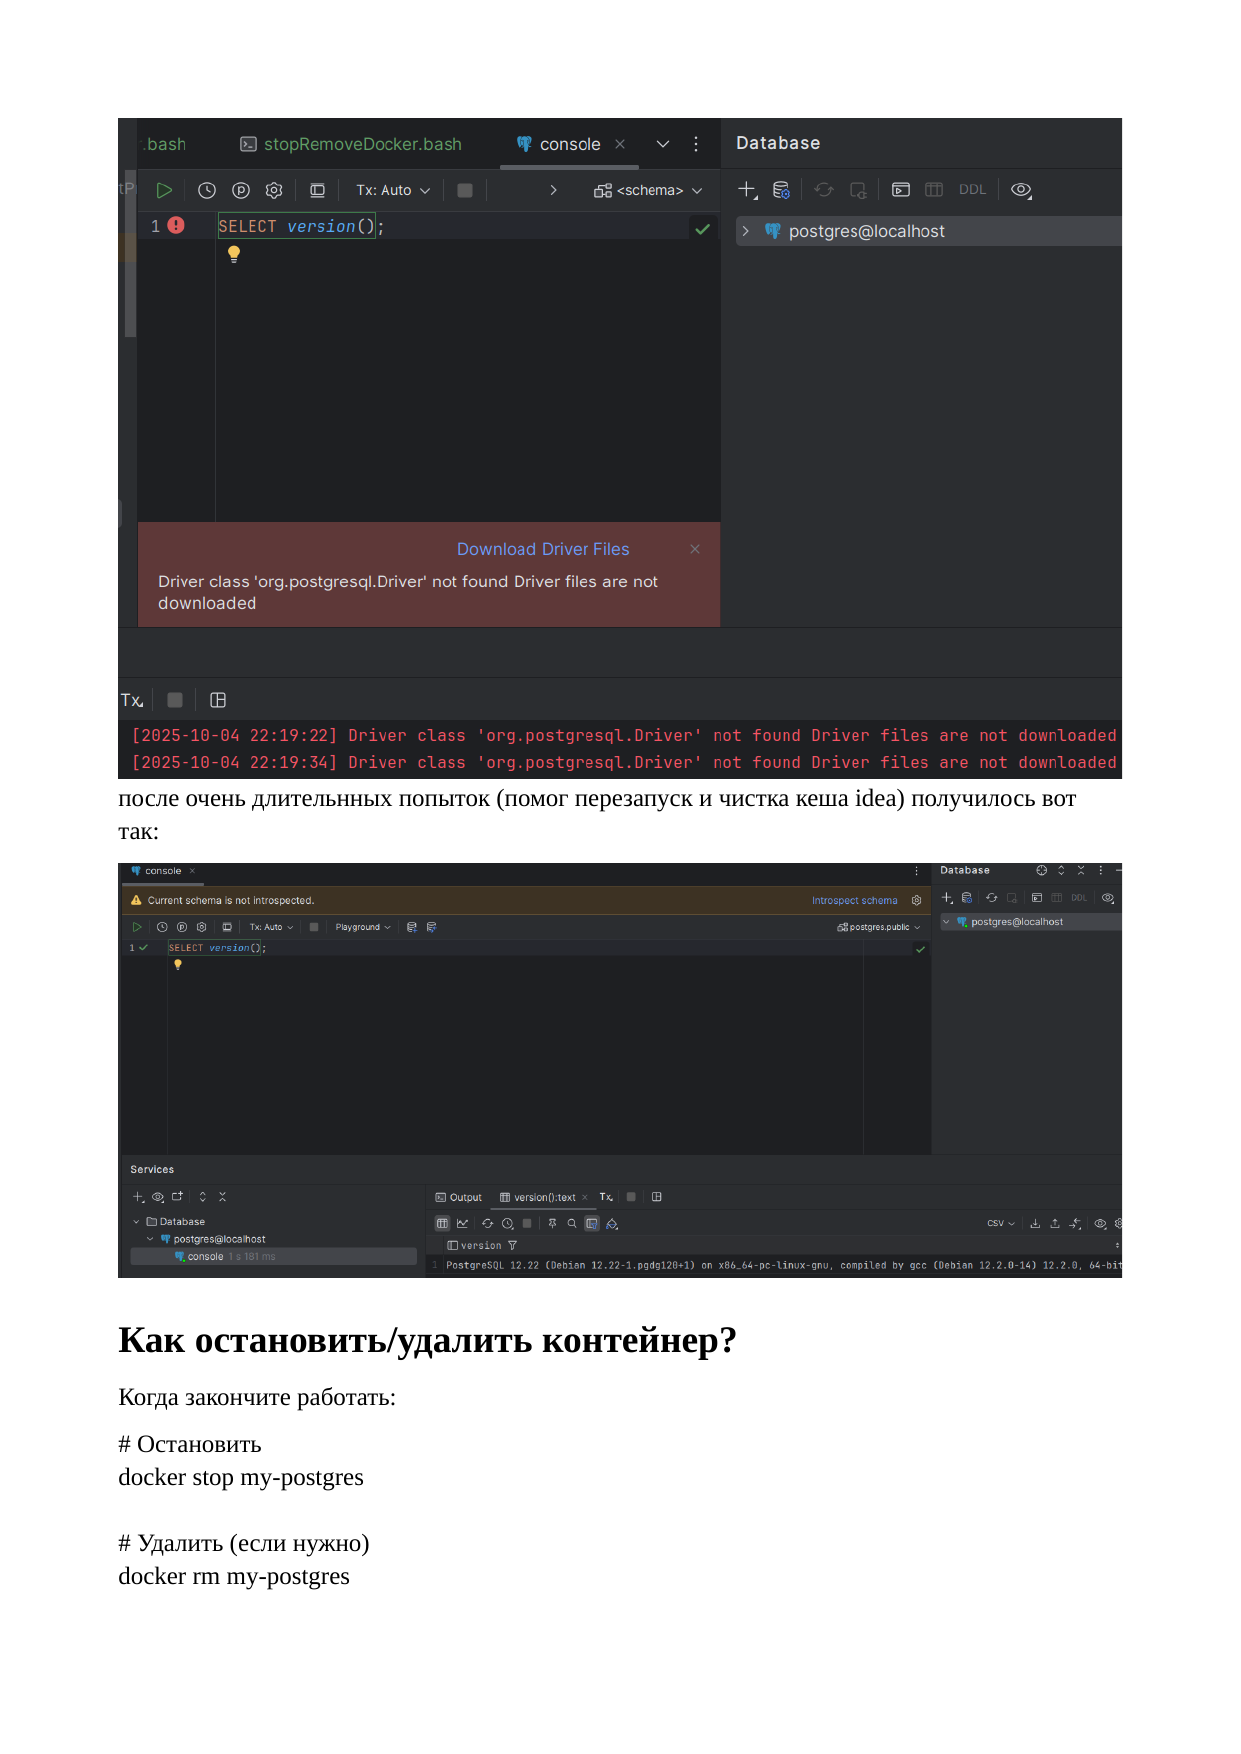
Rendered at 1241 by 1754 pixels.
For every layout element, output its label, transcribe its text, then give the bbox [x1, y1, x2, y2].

picture [118, 863, 1123, 1278]
text Когда закончите работать: [118, 1382, 1122, 1410]
picture [118, 118, 1123, 779]
text # Остановить [118, 1429, 1122, 1458]
text docker rm my-postgres [118, 1561, 1122, 1590]
text после очень длительнных попыток (помог перезапуск и чистка кеша idea) получилось вот так: [118, 779, 1122, 844]
text docker stop my-postgres [118, 1462, 1122, 1491]
text # Удалить (если нужно) [118, 1528, 1122, 1557]
text Как остановить/удалить контейнер? [118, 1278, 1122, 1361]
